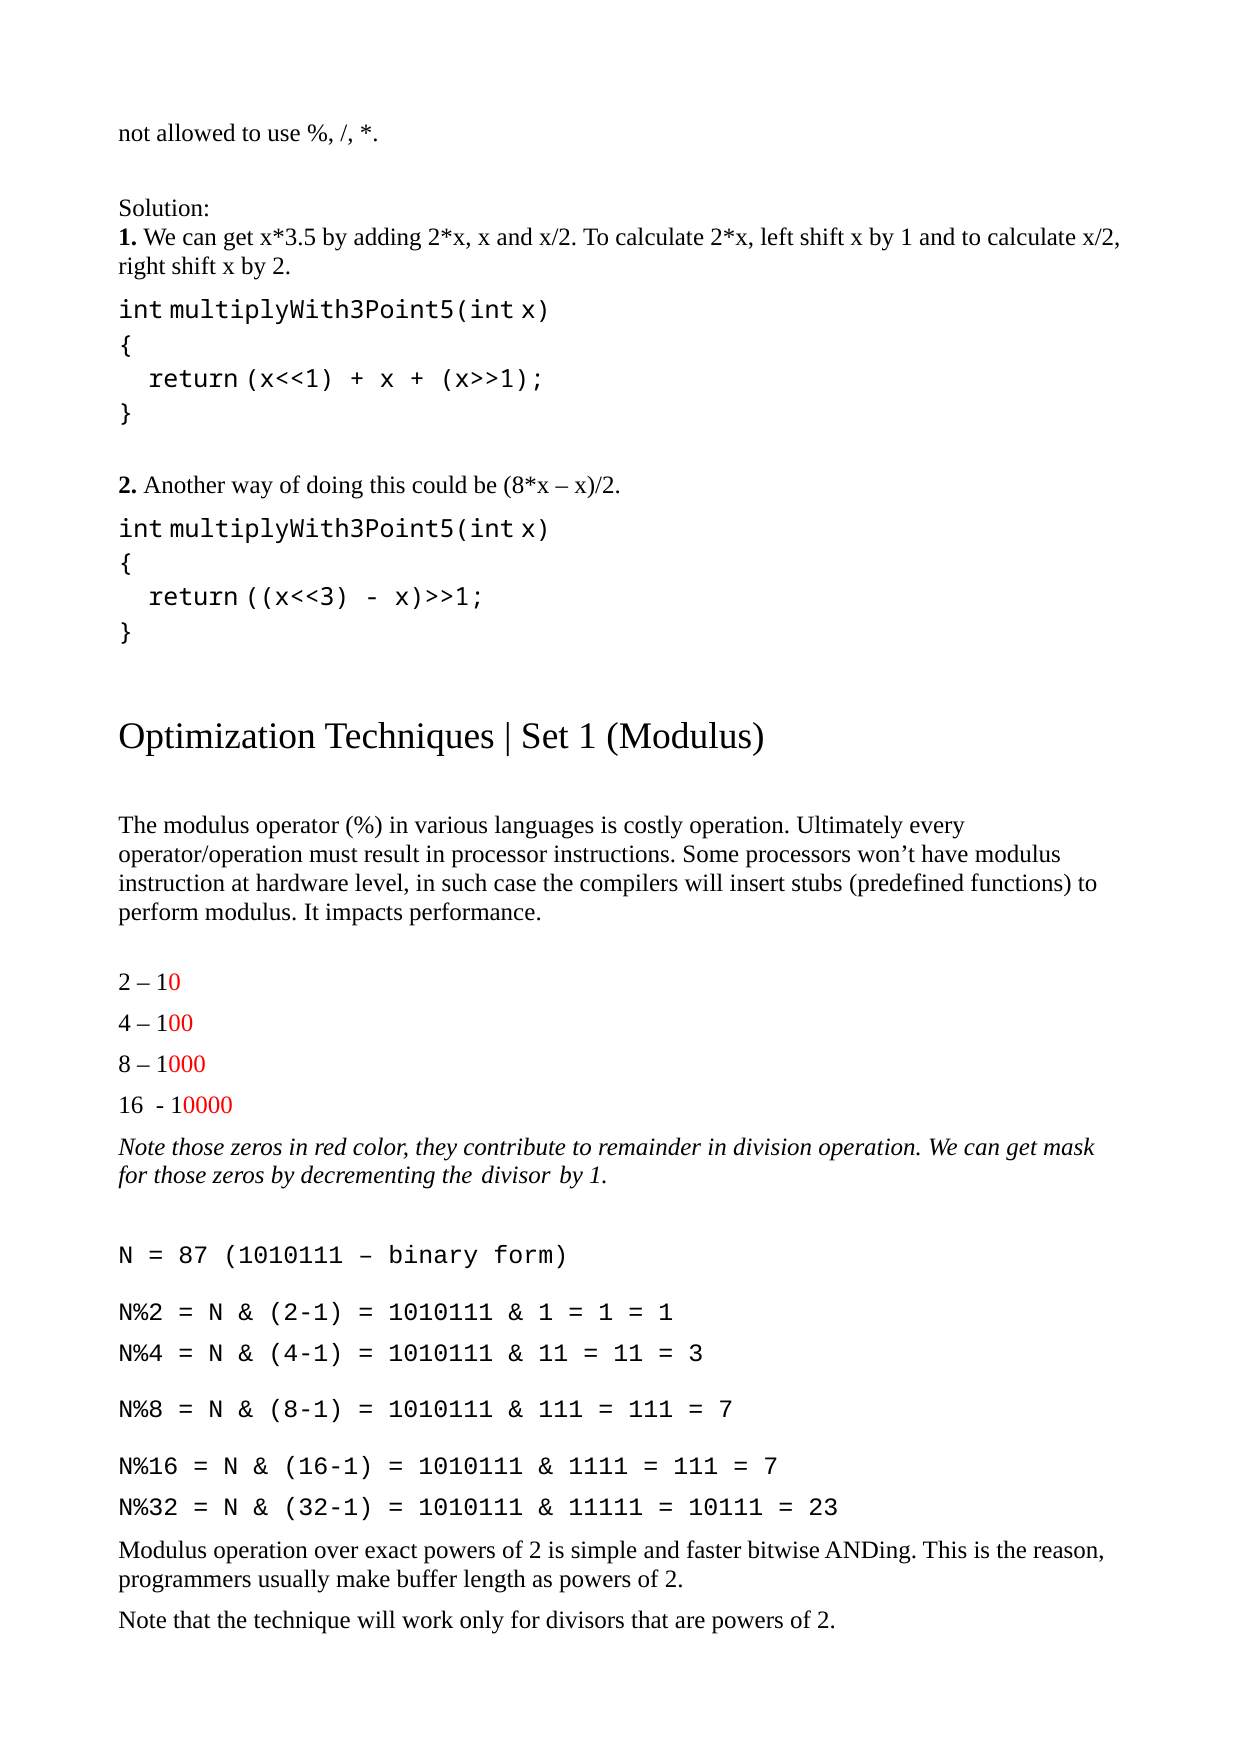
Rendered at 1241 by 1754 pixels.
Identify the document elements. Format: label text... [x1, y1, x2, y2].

subtitle Optimization Techniques | Set 1 (Modulus) [118, 713, 1122, 757]
text Solution: 1. We can get x*3.5 by adding 2*x, x and x/2. To calculate 2*x, left shift x by 1 and to calculate x/2, right shift x by 2. [118, 193, 1122, 280]
text } [118, 394, 1122, 428]
text } [118, 613, 1122, 647]
text 2. Another way of doing this could be (8*x – x)/2. [118, 470, 1122, 498]
text N%32 = N & (32-1) = 1010111 & 11111 = 10111 = 23 [118, 1494, 1122, 1523]
text The modulus operator (%) in various languages is costly operation. Ultimately every operator/operation must result in processor instructions. Some processors won’t have modulus instruction at hardware level, in such case the compilers will insert stubs (predefined functions) to perform modulus. It impacts performance. [118, 810, 1122, 925]
text Note those zeros in red color, they contribute to remainder in division operation. We can get mask for those zeros by decrementing the divisor by 1. [118, 1132, 1122, 1189]
text return ((x<<3) - x)>>1; [118, 579, 1122, 613]
text Note that the technique will work only for divisors that are powers of 2. [118, 1605, 1122, 1634]
text int multiplyWith3Point5(int x) [118, 511, 1122, 545]
text 4 – 100 [118, 1008, 1122, 1037]
text N%4 = N & (4-1) = 1010111 & 11 = 11 = 3 N%8 = N & (8-1) = 1010111 & 111 = 111 = 7 N%16 = N & (16-1) = 1010111 & 1111 = 111 = 7 [118, 1340, 1122, 1482]
text N = 87 (1010111 – binary form) N%2 = N & (2-1) = 1010111 & 1 = 1 = 1 [118, 1243, 1122, 1328]
text return (x<<1) + x + (x>>1); [118, 360, 1122, 394]
text not allowed to use %, /, *. [118, 118, 1122, 147]
text { [118, 545, 1122, 579]
text 16 - 10000 [118, 1090, 1122, 1119]
text 2 – 10 [118, 967, 1122, 995]
text { [118, 326, 1122, 360]
text int multiplyWith3Point5(int x) [118, 292, 1122, 326]
text Modulus operation over exact powers of 2 is simple and faster bitwise ANDing. This is the reason, programmers usually make buffer length as powers of 2. [118, 1535, 1122, 1593]
text 8 – 1000 [118, 1049, 1122, 1078]
